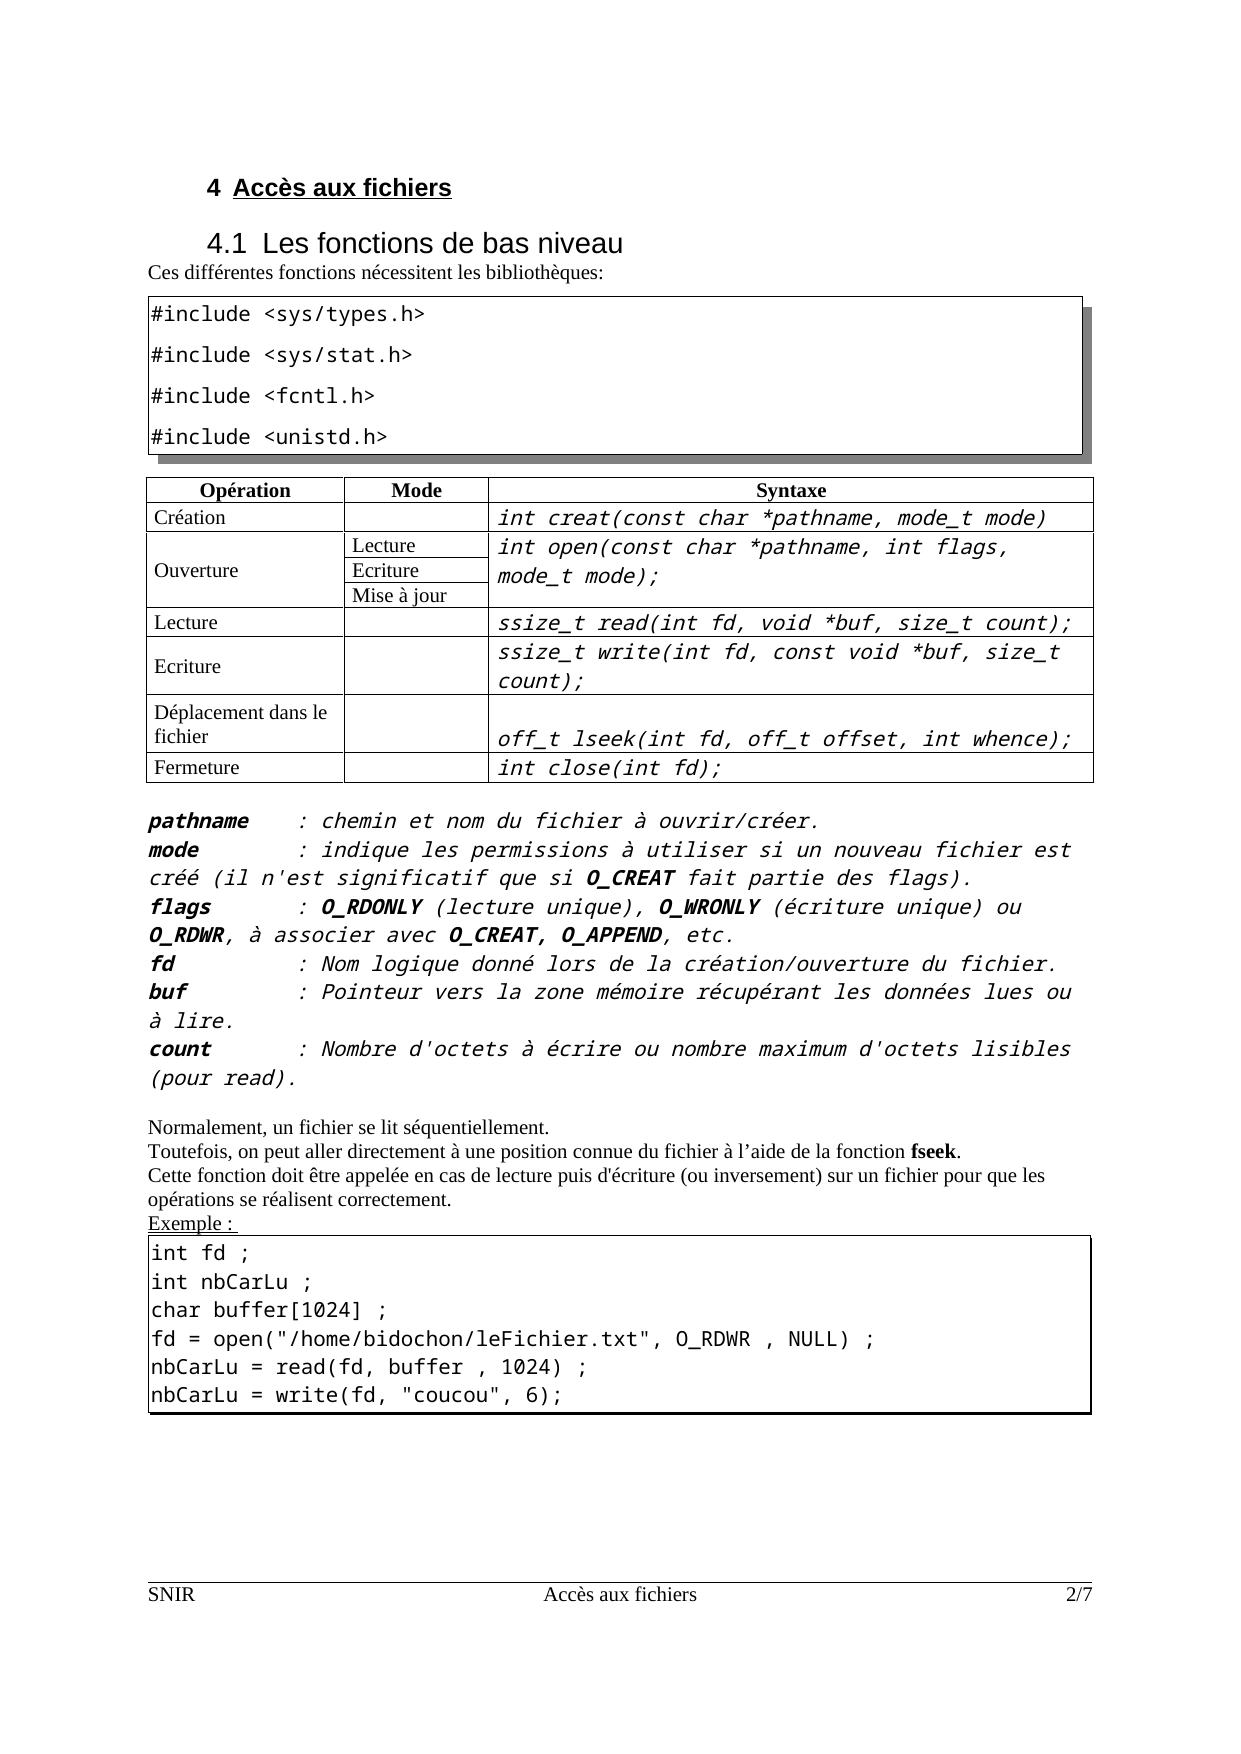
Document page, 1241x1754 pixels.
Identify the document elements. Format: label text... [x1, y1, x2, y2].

text Toutefois, on peut aller directement à une position connue du fichier à l’aide de la fonction fseek. [148, 1139, 1092, 1163]
table_cell Mise à jour [345, 583, 488, 607]
table_header Syntaxe [489, 478, 1093, 502]
text fd : Nom logique donné lors de la création/ouverture du fichier. [148, 949, 1092, 977]
text buf : Pointeur vers la zone mémoire récupérant les données lues ou à lire. [148, 977, 1092, 1034]
table_cell [345, 753, 488, 782]
table_cell Fermeture [147, 753, 343, 782]
table_cell Création [147, 503, 343, 531]
table_cell [345, 608, 488, 636]
table_cell off_t lseek(int fd, off_t offset, int whence); [489, 695, 1093, 752]
text int fd ; [149, 1236, 1089, 1264]
subtitle Accès aux fichiers [207, 173, 1092, 201]
table_cell Ecriture [345, 558, 488, 582]
text char buffer[1024] ; [149, 1292, 1089, 1321]
table_cell int creat(const char *pathname, mode_t mode) [489, 503, 1093, 531]
subtitle Les fonctions de bas niveau [207, 226, 1033, 260]
text #include <sys/types.h> [149, 297, 1082, 328]
table_header Opération [147, 478, 343, 502]
table_cell ssize_t read(int fd, void *buf, size_t count); [489, 608, 1093, 636]
text int nbCarLu ; [149, 1264, 1089, 1292]
text count : Nombre d'octets à écrire ou nombre maximum d'octets lisibles (pour read). [148, 1034, 1092, 1091]
text #include <unistd.h> [149, 419, 1082, 454]
text Ces différentes fonctions nécessitent les bibliothèques: [148, 260, 1092, 284]
text #include <fcntl.h> [149, 378, 1082, 410]
table_cell int open(const char *pathname, int flags, mode_t mode); [489, 533, 1093, 607]
table_cell [345, 637, 488, 694]
table_cell Déplacement dans le fichier [147, 695, 343, 752]
text fd = open("/home/bidochon/leFichier.txt", O_RDWR , NULL) ; [149, 1321, 1089, 1349]
text nbCarLu = write(fd, "coucou", 6); [149, 1378, 1089, 1412]
text Normalement, un fichier se lit séquentiellement. [148, 1115, 1092, 1139]
table_header Mode [345, 478, 488, 502]
table_cell Lecture [147, 608, 343, 636]
table_cell Ecriture [147, 637, 343, 694]
text nbCarLu = read(fd, buffer , 1024) ; [149, 1349, 1089, 1378]
text mode : indique les permissions à utiliser si un nouveau fichier est créé (il n'est significatif que si O_CREAT fait partie des flags). [148, 835, 1092, 892]
text pathname : chemin et nom du fichier à ouvrir/créer. [148, 807, 1092, 835]
text #include <sys/stat.h> [149, 337, 1082, 369]
table_header Lecture [345, 533, 488, 557]
table_cell Ouverture [147, 533, 343, 607]
text Cette fonction doit être appelée en cas de lecture puis d'écriture (ou inversement) sur un fichier pour que les opérations se réalisent correctement. [148, 1163, 1092, 1211]
table_cell int close(int fd); [489, 753, 1093, 782]
text Exemple : [148, 1211, 1092, 1235]
table_cell ssize_t write(int fd, const void *buf, size_t count); [489, 637, 1093, 694]
table_cell [345, 695, 488, 752]
table_cell [345, 503, 488, 531]
text flags : O_RDONLY (lecture unique), O_WRONLY (écriture unique) ou O_RDWR, à associer avec O_CREAT, O_APPEND, etc. [148, 892, 1092, 949]
